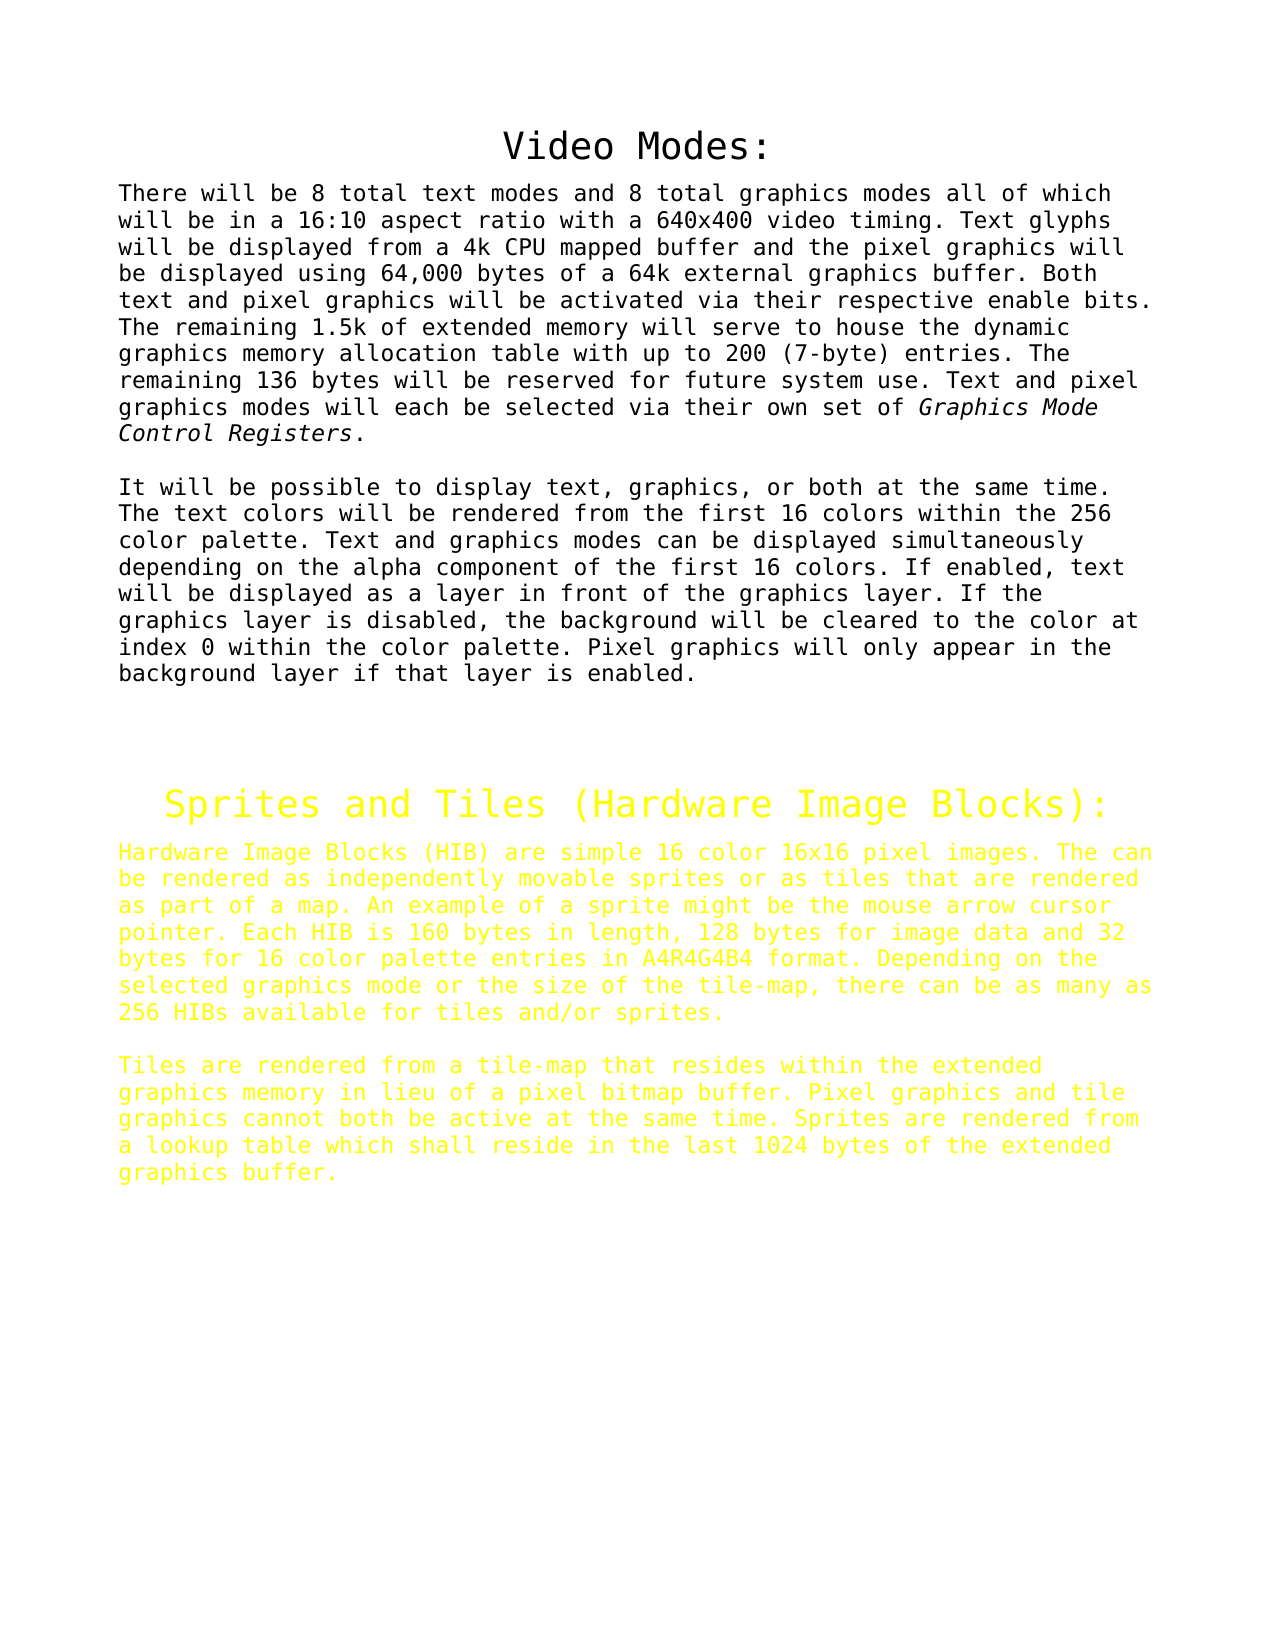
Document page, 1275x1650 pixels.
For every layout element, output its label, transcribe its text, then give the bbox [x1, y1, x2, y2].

text Tiles are rendered from a tile-map that resides within the extended graphics memory in lieu of a pixel bitmap buffer. Pixel graphics and tile graphics cannot both be active at the same time. Sprites are rendered from a lookup table which shall reside in the last 1024 bytes of the extended graphics buffer. [118, 1052, 1157, 1185]
text It will be possible to display text, graphics, or both at the same time. The text colors will be rendered from the first 16 colors within the 256 color palette. Text and graphics modes can be displayed simultaneously depending on the alpha component of the first 16 colors. If enabled, text will be displayed as a layer in front of the graphics layer. If the graphics layer is disabled, the background will be cleared to the color at index 0 within the color palette. Pixel graphics will only appear in the background layer if that layer is enabled. [118, 474, 1157, 687]
subtitle Sprites and Tiles (Hardware Image Blocks): [118, 782, 1157, 826]
text There will be 8 total text modes and 8 total graphics modes all of which will be in a 16:10 aspect ratio with a 640x400 video timing. Text glyphs will be displayed from a 4k CPU mapped buffer and the pixel graphics will be displayed using 64,000 bytes of a 64k external graphics buffer. Both text and pixel graphics will be activated via their respective enable bits. The remaining 1.5k of extended memory will serve to house the dynamic graphics memory allocation table with up to 200 (7-byte) entries. The remaining 136 bytes will be reserved for future system use. Text and pixel graphics modes will each be selected via their own set of Graphics Mode Control Registers. [118, 181, 1157, 447]
text Hardware Image Blocks (HIB) are simple 16 color 16x16 pixel images. The can be rendered as independently movable sprites or as tiles that are rendered as part of a map. An example of a sprite might be the mouse arrow cursor pointer. Each HIB is 160 bytes in length, 128 bytes for image data and 32 bytes for 16 color palette entries in A4R4G4B4 format. Depending on the selected graphics mode or the size of the tile-map, there can be as many as 256 HIBs available for tiles and/or sprites. [118, 839, 1157, 1025]
subtitle Video Modes: [118, 124, 1157, 168]
